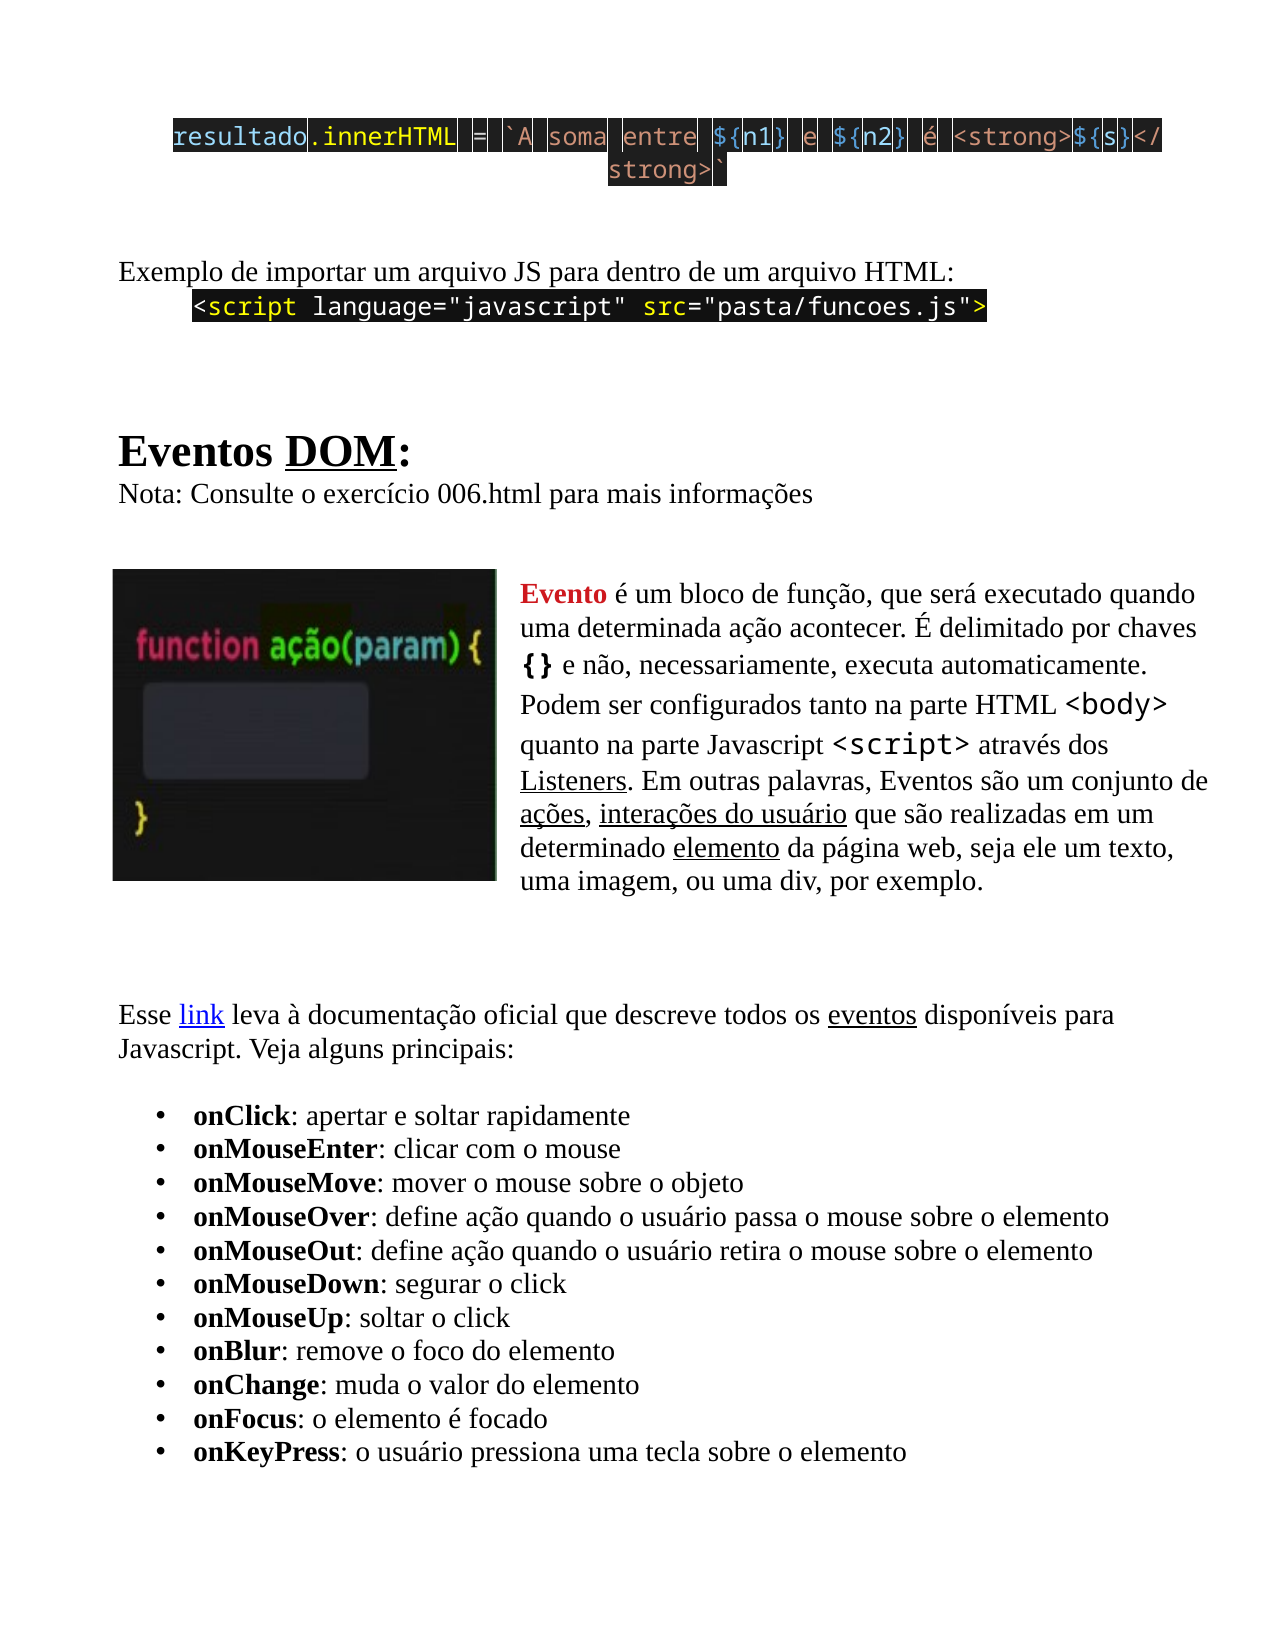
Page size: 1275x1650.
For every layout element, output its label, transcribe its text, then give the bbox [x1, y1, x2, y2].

text Exemplo de importar um arquivo JS para dentro de um arquivo HTML: <script language="javascript" src="pasta/funcoes.js"> [118, 254, 1217, 322]
list onMouseDown: segurar o click [156, 1266, 1217, 1300]
list onBlur: remove o foco do elemento [156, 1333, 1217, 1367]
list onMouseOut: define ação quando o usuário retira o mouse sobre o elemento [156, 1233, 1217, 1266]
text resultado.innerHTML = `A soma entre ${n1} e ${n2} é <strong>${s}</strong>` [118, 118, 1217, 186]
text Nota: Consulte o exercício 006.html para mais informações [118, 476, 1217, 509]
list onMouseUp: soltar o click [156, 1300, 1217, 1333]
text Evento é um bloco de função, que será executado quando uma determinada ação acontecer. É delimitado por chaves {} e não, necessariamente, executa automaticamente. Podem ser configurados tanto na parte HTML <body> quanto na parte Javascript <script> através dos Listeners. Em outras palavras, Eventos são um conjunto de ações, interações do usuário que são realizadas em um determinado elemento da página web, seja ele um texto, uma imagem, ou uma div, por exemplo. [520, 576, 1217, 897]
text Eventos DOM: [118, 423, 1217, 476]
list onMouseMove: mover o mouse sobre o objeto [156, 1165, 1217, 1199]
picture [112, 569, 497, 881]
list onFocus: o elemento é focado [156, 1401, 1217, 1434]
list onChange: muda o valor do elemento [156, 1367, 1217, 1401]
list onMouseOver: define ação quando o usuário passa o mouse sobre o elemento [156, 1199, 1217, 1233]
text Esse link leva à documentação oficial que descreve todos os eventos disponíveis para Javascript. Veja alguns principais: [118, 997, 1217, 1064]
list onMouseEnter: clicar com o mouse [156, 1132, 1217, 1165]
list onKeyPress: o usuário pressiona uma tecla sobre o elemento [156, 1434, 1217, 1468]
list onClick: apertar e soltar rapidamente [156, 1098, 1217, 1132]
